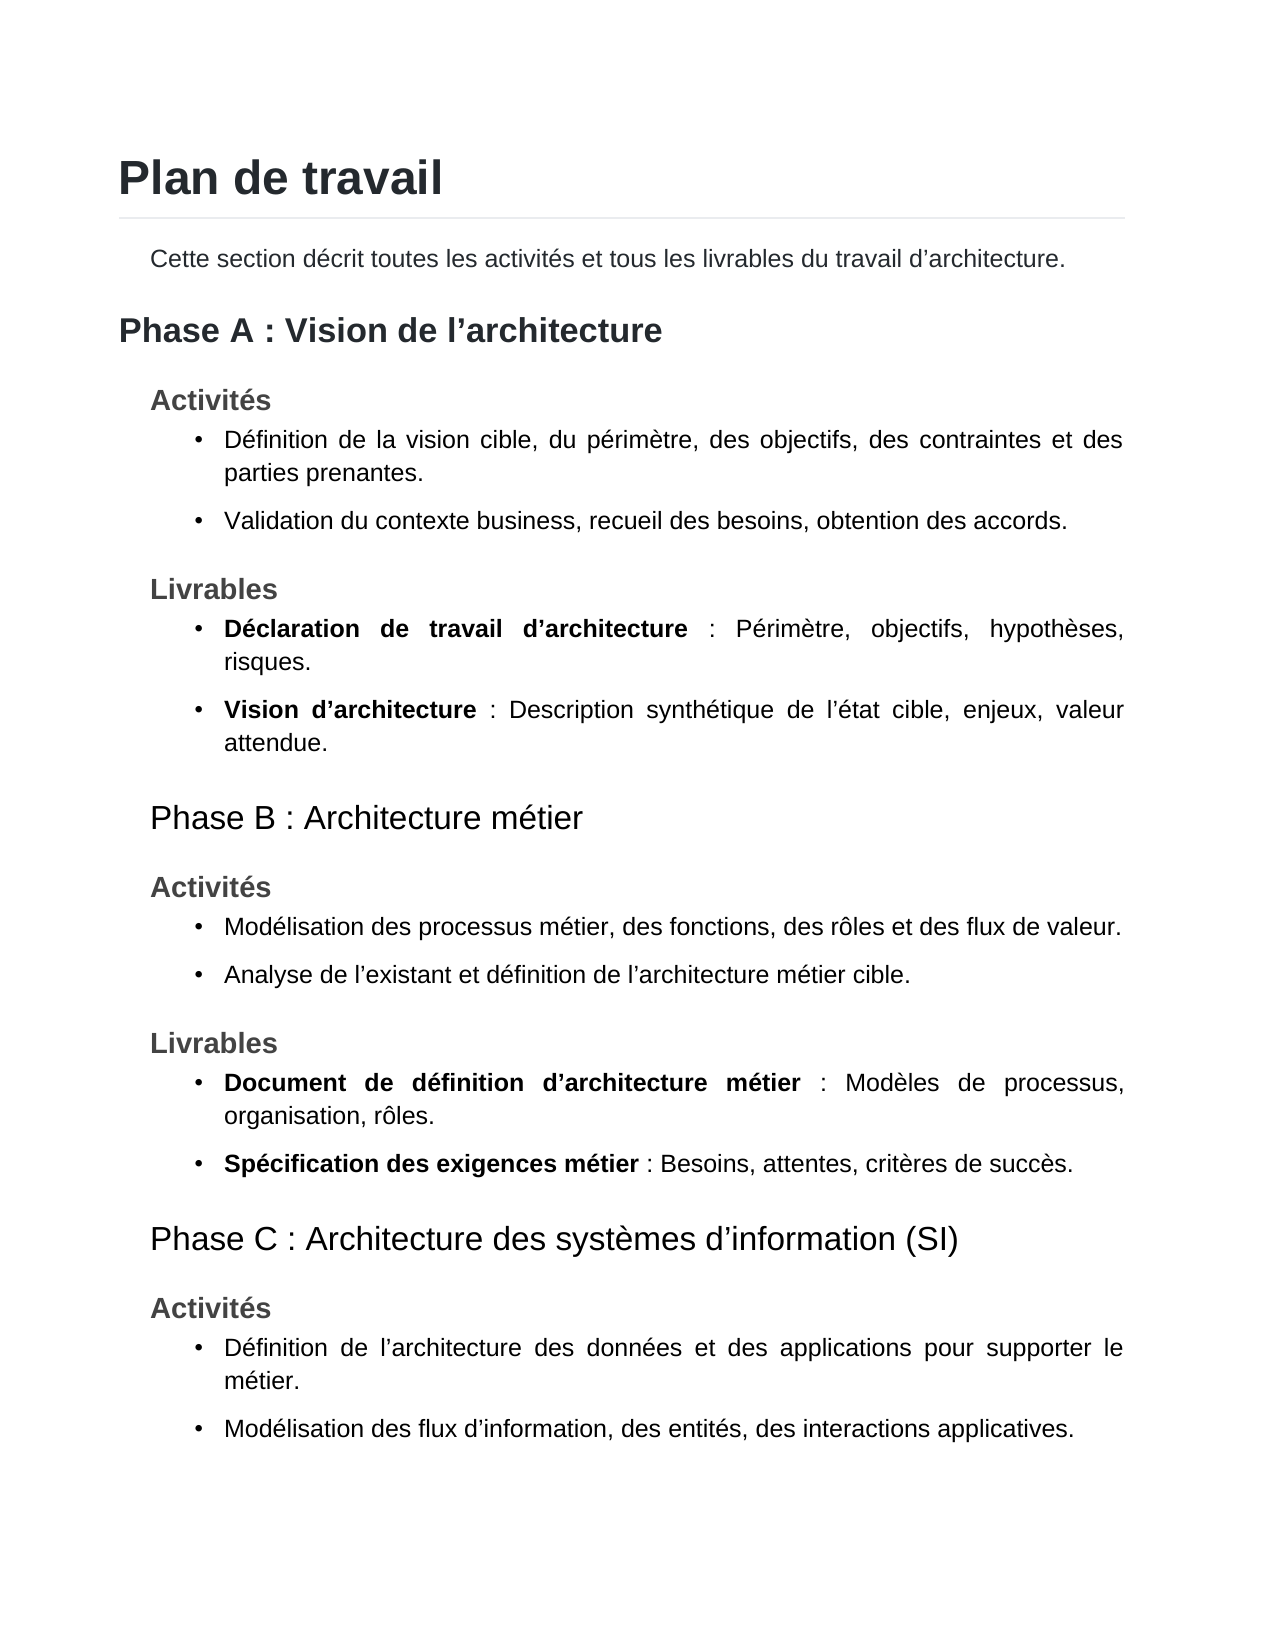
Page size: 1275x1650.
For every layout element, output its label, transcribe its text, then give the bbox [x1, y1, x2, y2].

list Déclaration de travail d’architecture : Périmètre, objectifs, hypothèses, risques. [194, 614, 1125, 676]
list Spécification des exigences métier : Besoins, attentes, critères de succès. [194, 1149, 1125, 1178]
list Vision d’architecture : Description synthétique de l’état cible, enjeux, valeur attendue. [194, 695, 1125, 757]
subtitle Phase C : Architecture des systèmes d’information (SI) [150, 1219, 1125, 1258]
subtitle Activités [150, 1291, 1125, 1325]
list Définition de l’architecture des données et des applications pour supporter le métier. [194, 1333, 1125, 1395]
subtitle Plan de travail [119, 150, 1125, 217]
list Modélisation des processus métier, des fonctions, des rôles et des flux de valeur. [194, 912, 1125, 941]
subtitle Activités [150, 870, 1125, 904]
text Cette section décrit toutes les activités et tous les livrables du travail d’architecture. [150, 244, 1125, 273]
list Définition de la vision cible, du périmètre, des objectifs, des contraintes et des parties prenantes. [194, 425, 1125, 487]
list Analyse de l’existant et définition de l’architecture métier cible. [194, 960, 1125, 988]
subtitle Livrables [150, 572, 1125, 606]
list Modélisation des flux d’information, des entités, des interactions applicatives. [194, 1414, 1125, 1443]
subtitle Livrables [150, 1026, 1125, 1060]
list Validation du contexte business, recueil des besoins, obtention des accords. [194, 506, 1125, 534]
subtitle Activités [150, 383, 1125, 417]
subtitle Phase B : Architecture métier [150, 798, 1125, 837]
list Document de définition d’architecture métier : Modèles de processus, organisation, rôles. [194, 1068, 1125, 1130]
subtitle Phase A : Vision de l’architecture [119, 310, 1125, 350]
